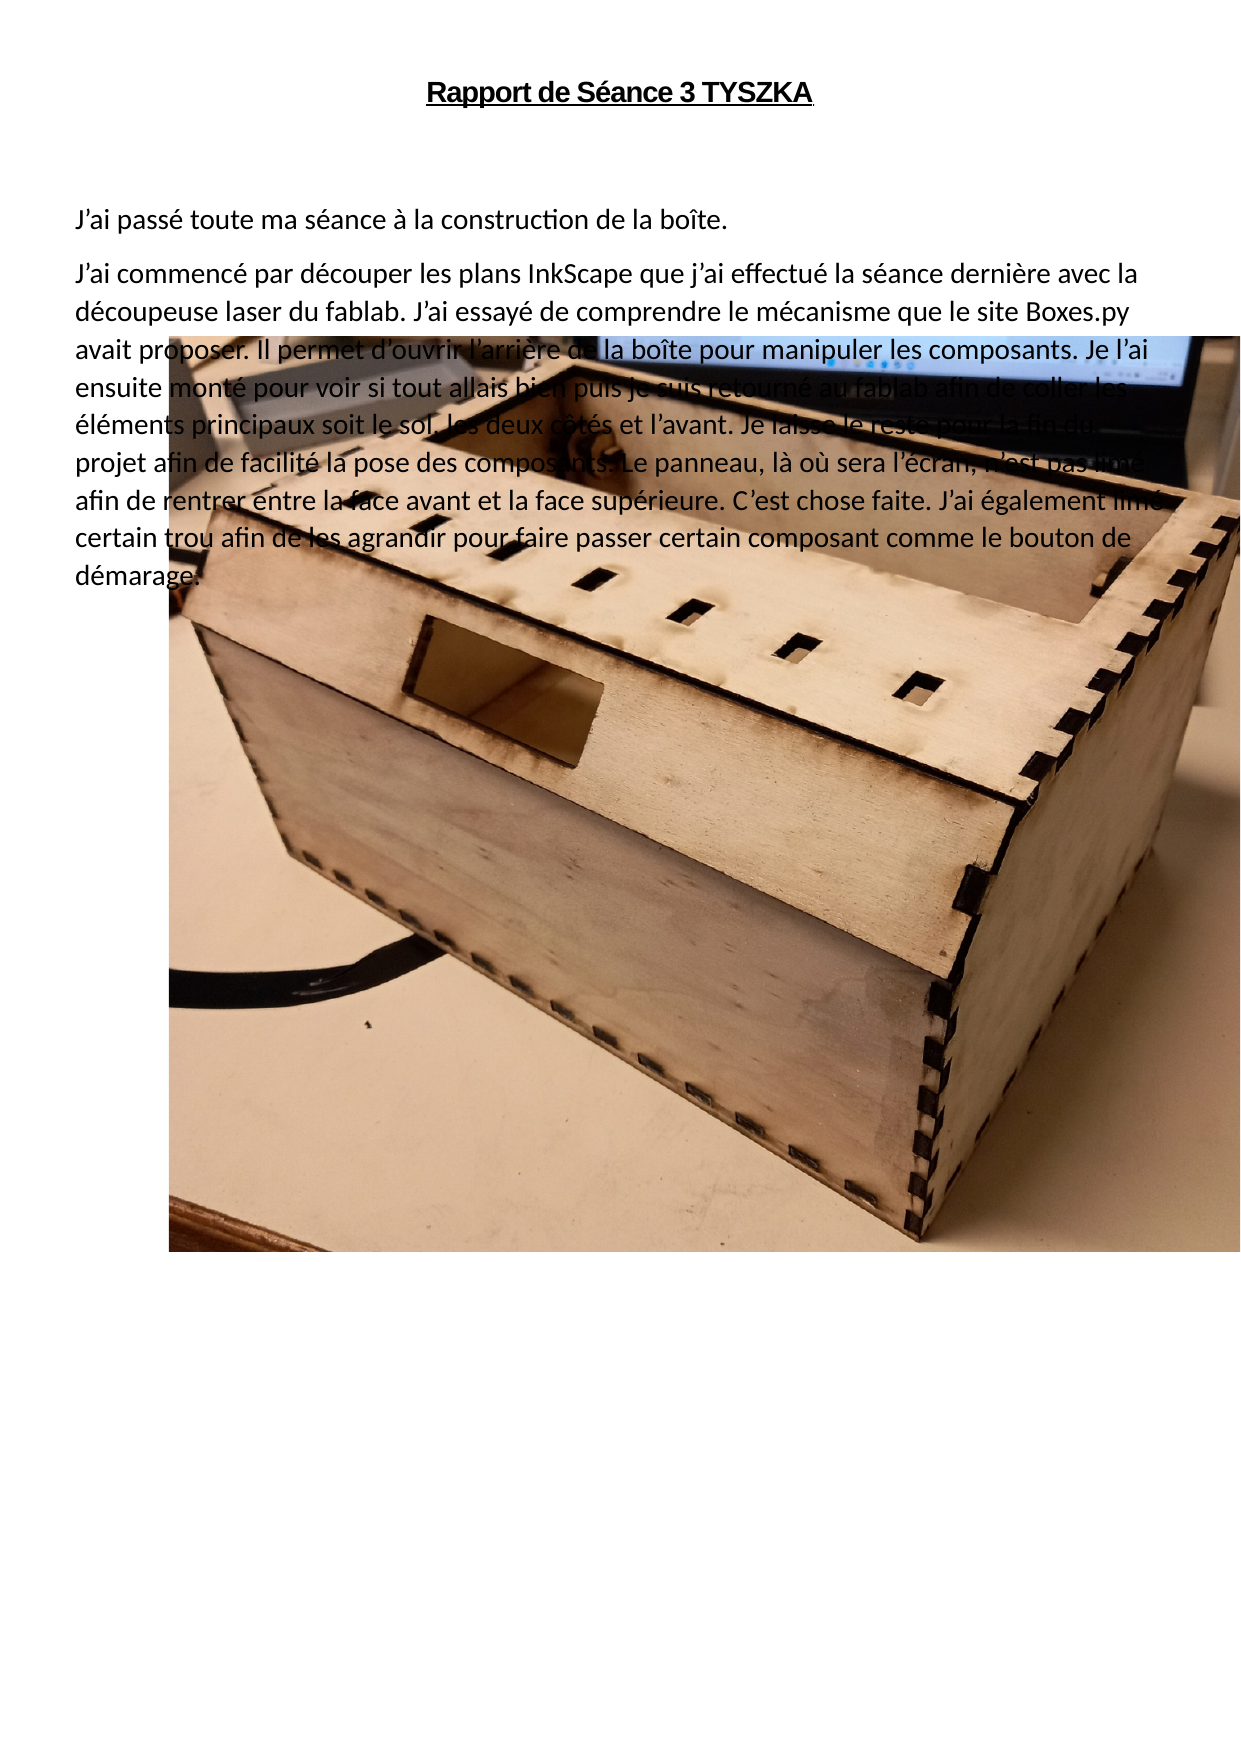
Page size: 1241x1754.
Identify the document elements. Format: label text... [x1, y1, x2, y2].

text J’ai commencé par découper les plans InkScape que j’ai effectué la séance dernière avec la découpeuse laser du fablab. J’ai essayé de comprendre le mécanisme que le site Boxes.py avait proposer. Il permet d’ouvrir l’arrière de la boîte pour manipuler les composants. Je l’ai ensuite monté pour voir si tout allais bien puis je suis retourné au fablab afin de coller les éléments principaux soit le sol, les deux côtés et l’avant. Je laisse le reste pour la fin du projet afin de facilité la pose des composants. Le panneau, là où sera l’écran, n’est pas limé afin de rentrer entre la face avant et la face supérieure. C’est chose faite. J’ai également limé certain trou afin de les agrandir pour faire passer certain composant comme le bouton de démarage. [75, 256, 1165, 593]
text J’ai passé toute ma séance à la construction de la boîte. [75, 201, 1165, 237]
text Rapport de Séance 3 TYSZKA [75, 75, 1165, 108]
